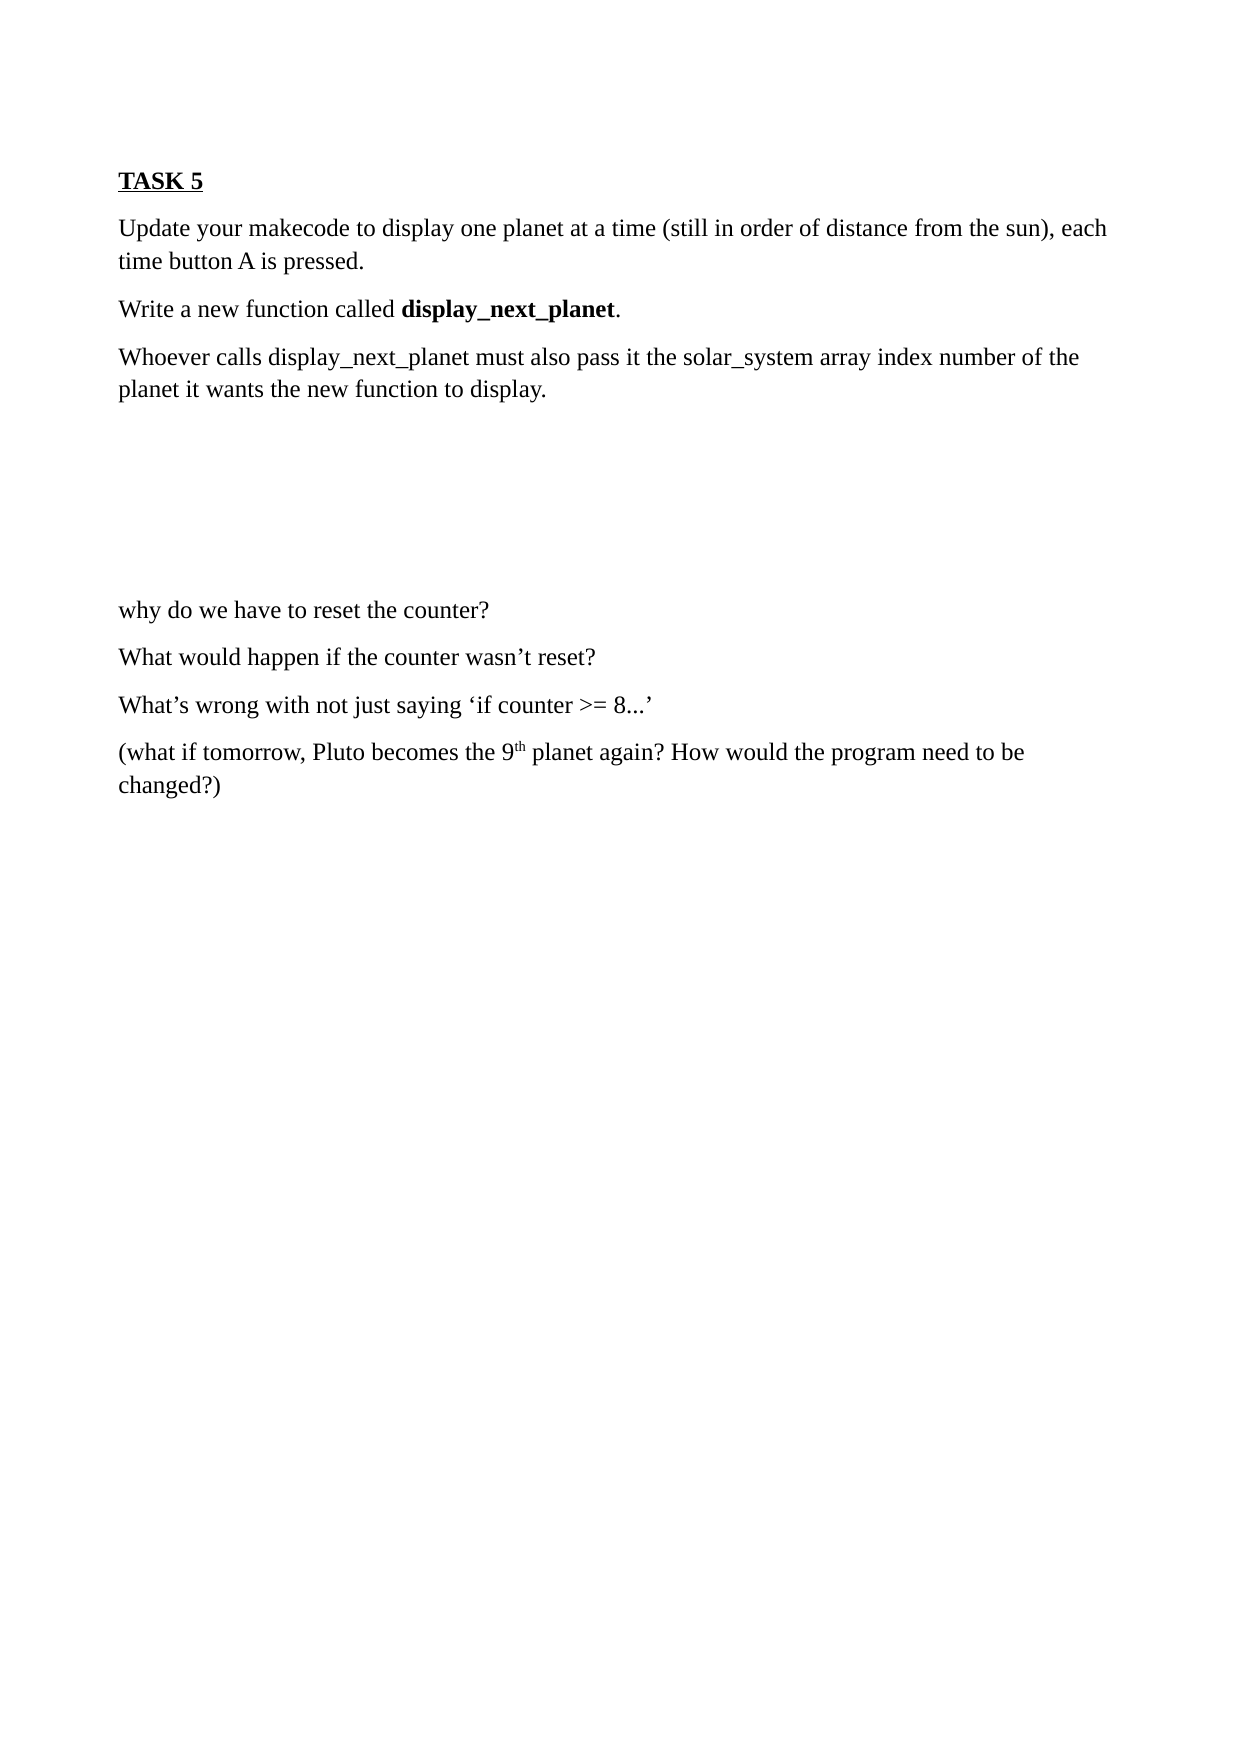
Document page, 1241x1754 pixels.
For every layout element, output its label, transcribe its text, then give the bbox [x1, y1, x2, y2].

text (what if tomorrow, Pluto becomes the 9th planet again? How would the program need to be changed?) [118, 737, 1122, 799]
text why do we have to reset the counter? [118, 595, 1122, 623]
text What would happen if the counter wasn’t reset? [118, 642, 1122, 671]
text TASK 5 [118, 166, 1122, 194]
text What’s wrong with not just saying ‘if counter >= 8...’ [118, 690, 1122, 719]
text Update your makecode to display one planet at a time (still in order of distance from the sun), each time button A is pressed. [118, 213, 1122, 275]
text Write a new function called display_next_planet. [118, 294, 1122, 323]
text Whoever calls display_next_planet must also pass it the solar_system array index number of the planet it wants the new function to display. [118, 342, 1122, 403]
